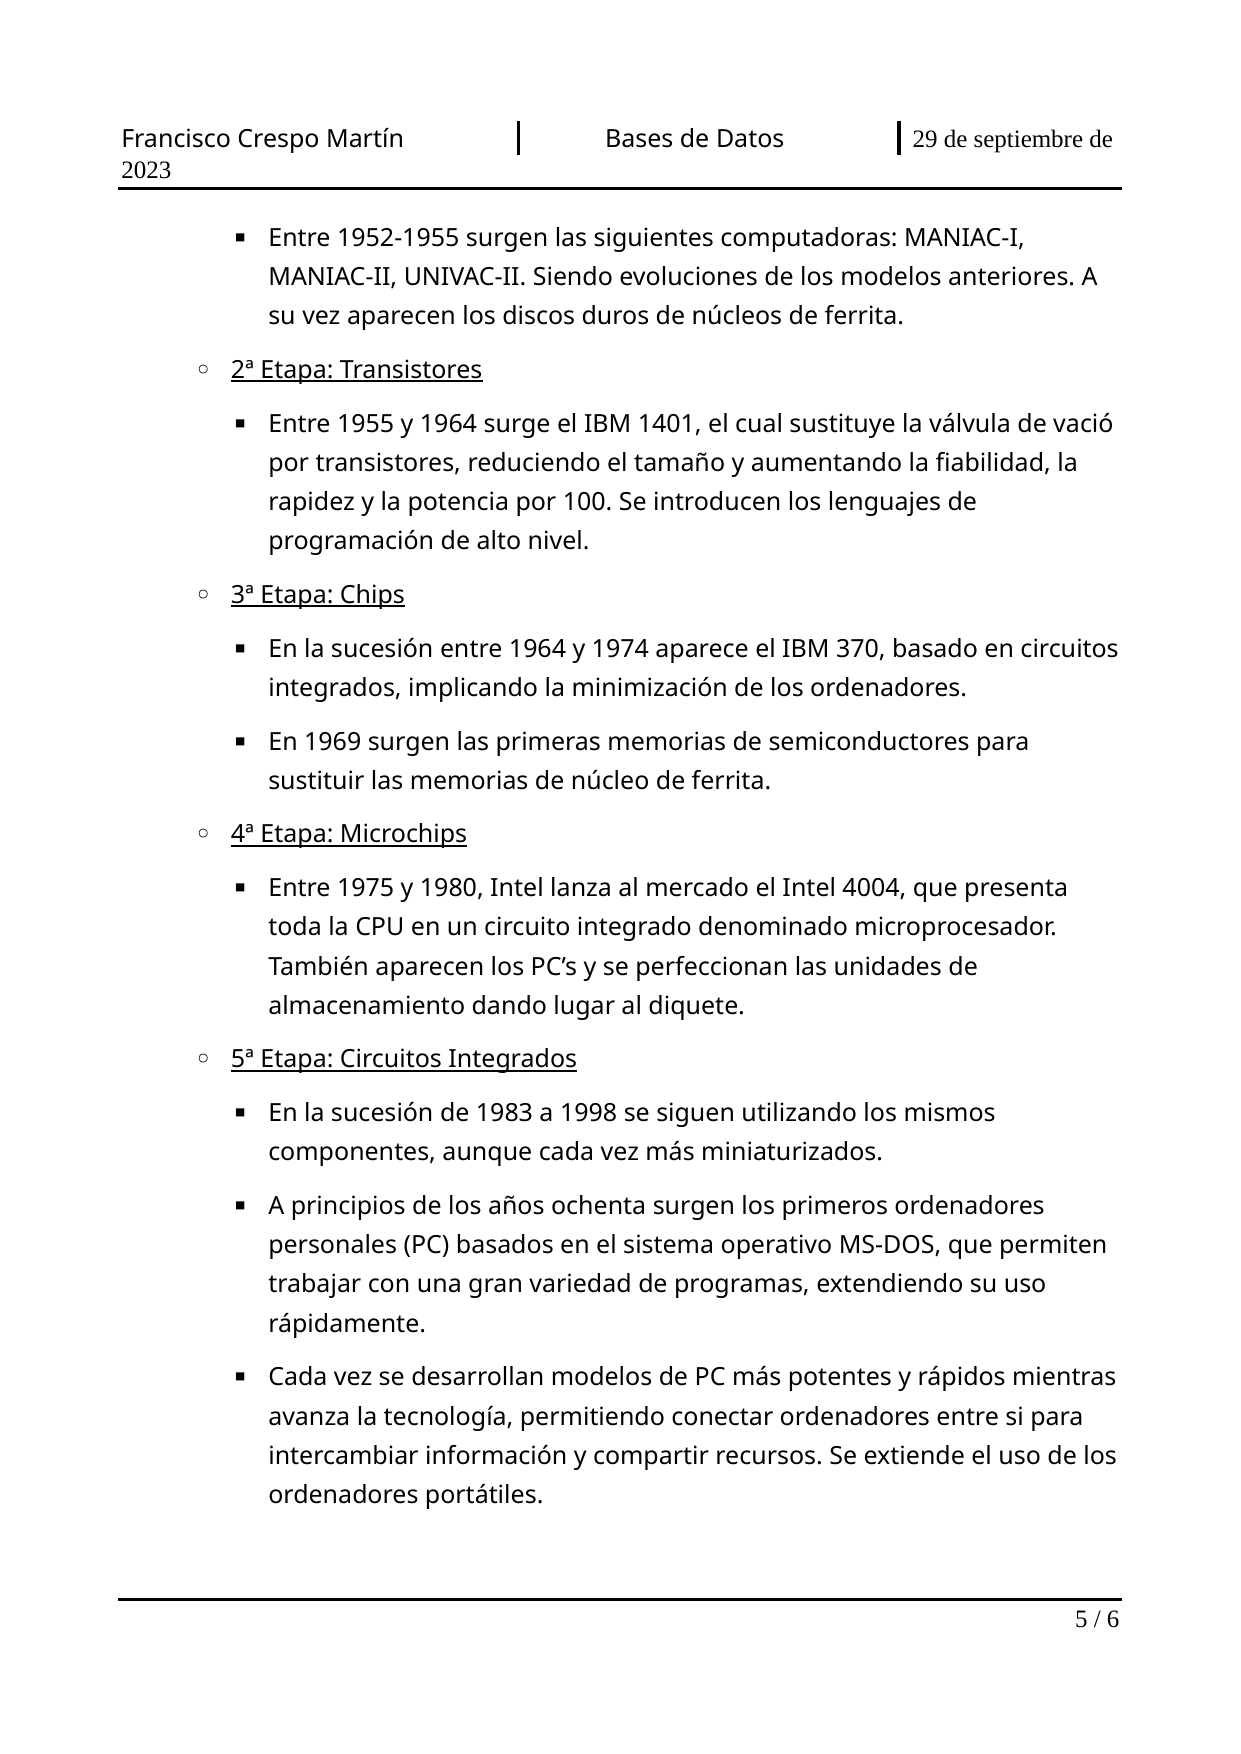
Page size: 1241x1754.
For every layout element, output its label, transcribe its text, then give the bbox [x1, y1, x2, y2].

list 5ª Etapa: Circuitos Integrados [193, 1041, 1122, 1075]
list En la sucesión entre 1964 y 1974 aparece el IBM 370, basado en circuitos integrados, implicando la minimización de los ordenadores. [231, 630, 1122, 703]
list Cada vez se desarrollan modelos de PC más potentes y rápidos mientras avanza la tecnología, permitiendo conectar ordenadores entre si para intercambiar información y compartir recursos. Se extiende el uso de los ordenadores portátiles. [231, 1359, 1122, 1511]
list En la sucesión de 1983 a 1998 se siguen utilizando los mismos componentes, aunque cada vez más miniaturizados. [231, 1095, 1122, 1168]
list 4ª Etapa: Microchips [193, 816, 1122, 850]
list A principios de los años ochenta surgen los primeros ordenadores personales (PC) basados en el sistema operativo MS-DOS, que permiten trabajar con una gran variedad de programas, extendiendo su uso rápidamente. [231, 1188, 1122, 1339]
list 3ª Etapa: Chips [193, 576, 1122, 611]
list Entre 1952-1955 surgen las siguientes computadoras: MANIAC-I, MANIAC-II, UNIVAC-II. Siendo evoluciones de los modelos anteriores. A su vez aparecen los discos duros de núcleos de ferrita. [231, 219, 1122, 332]
list Entre 1955 y 1964 surge el IBM 1401, el cual sustituye la válvula de vació por transistores, reduciendo el tamaño y aumentando la fiabilidad, la rapidez y la potencia por 100. Se introducen los lenguajes de programación de alto nivel. [231, 405, 1122, 557]
list En 1969 surgen las primeras memorias de semiconductores para sustituir las memorias de núcleo de ferrita. [231, 723, 1122, 796]
list 2ª Etapa: Transistores [193, 351, 1122, 386]
list Entre 1975 y 1980, Intel lanza al mercado el Intel 4004, que presenta toda la CPU en un circuito integrado denominado microprocesador. También aparecen los PC’s y se perfeccionan las unidades de almacenamiento dando lugar al diquete. [231, 870, 1122, 1021]
